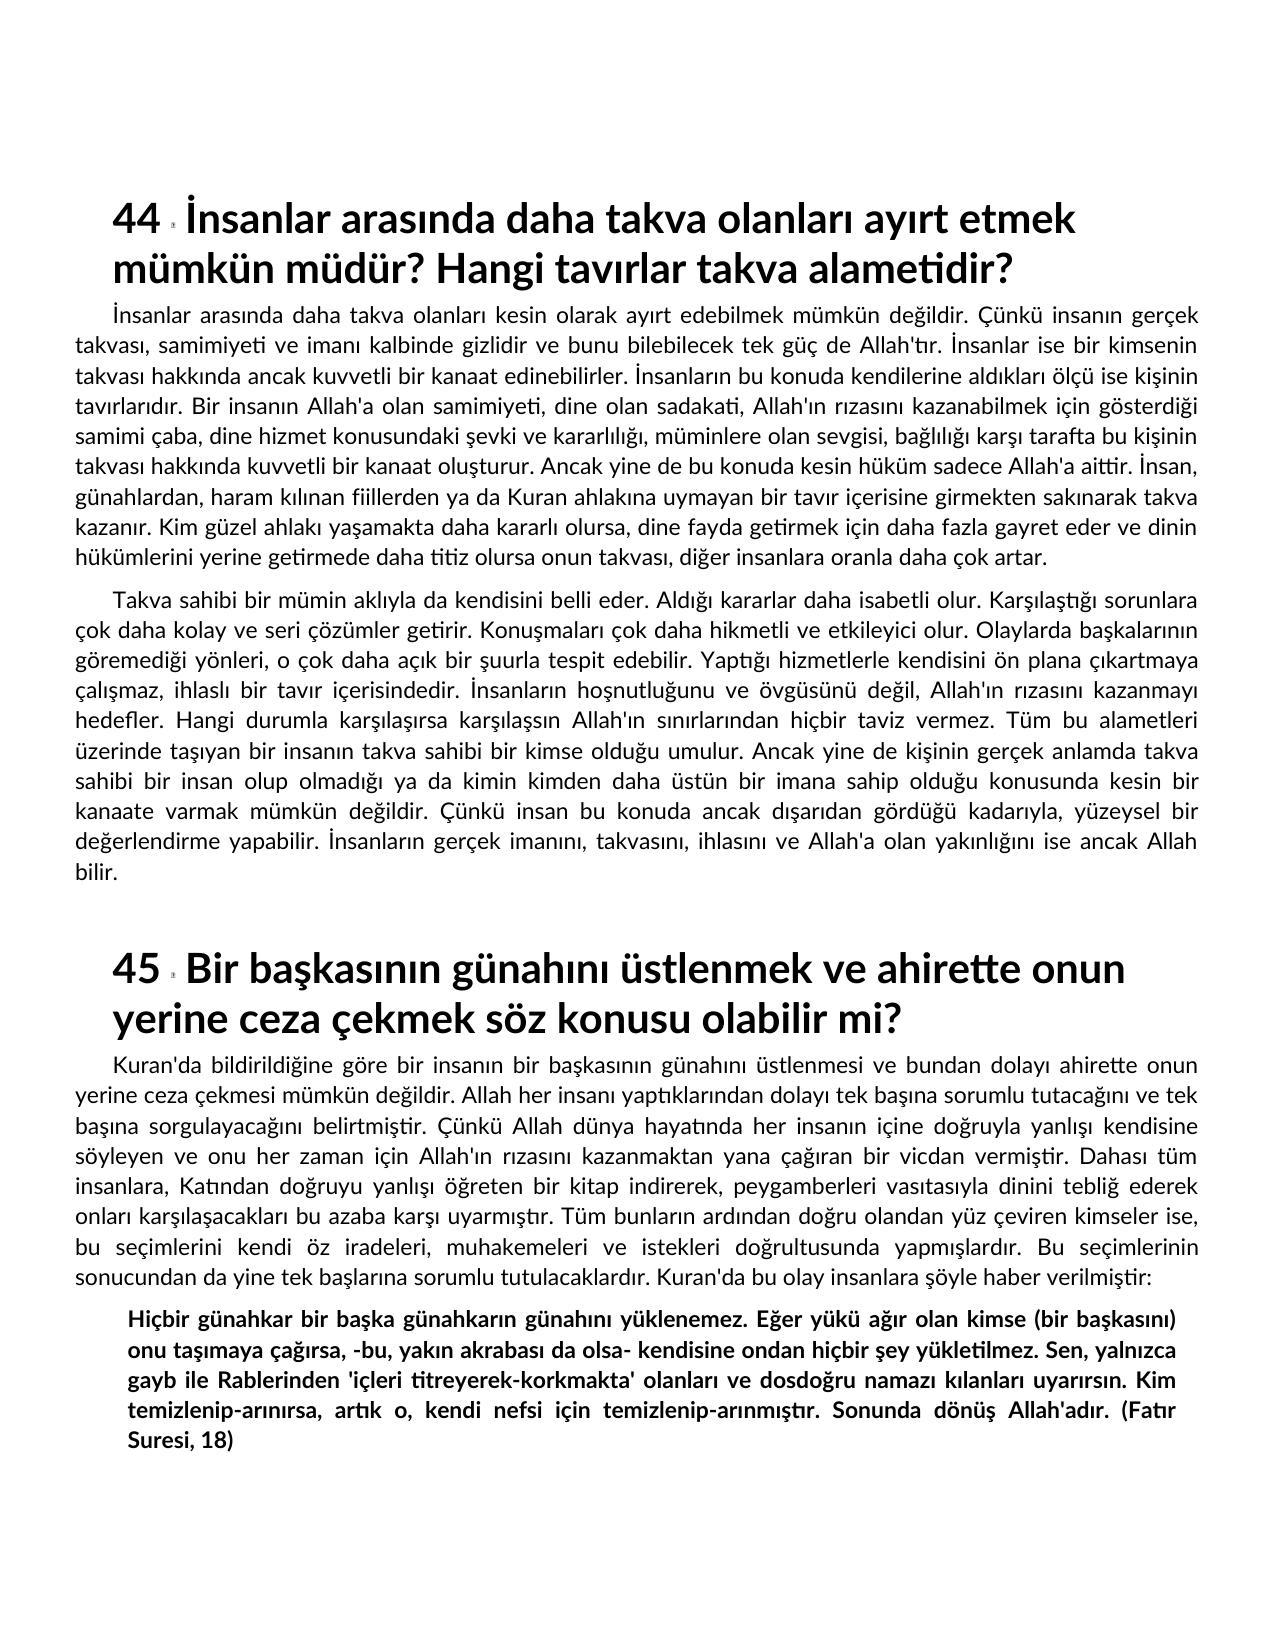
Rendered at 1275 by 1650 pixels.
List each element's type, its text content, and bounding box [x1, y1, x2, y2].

text Kuran'da bildirildiğine göre bir insanın bir başkasının günahını üstlenmesi ve bundan dolayı ahirette onun yerine ceza çekmesi mümkün değildir. Allah her insanı yaptıklarından dolayı tek başına sorumlu tutacağını ve tek başına sorgulayacağını belirtmiştir. Çünkü Allah dünya hayatında her insanın içine doğruyla yanlışı kendisine söyleyen ve onu her zaman için Allah'ın rızasını kazanmaktan yana çağıran bir vicdan vermiştir. Dahası tüm insanlara, Katından doğruyu yanlışı öğreten bir kitap indirerek, peygamberleri vasıtasıyla dinini tebliğ ederek onları karşılaşacakları bu azaba karşı uyarmıştır. Tüm bunların ardından doğru olandan yüz çeviren kimseler ise, bu seçimlerini kendi öz iradeleri, muhakemeleri ve istekleri doğrultusunda yapmışlardır. Bu seçimlerinin sonucundan da yine tek başlarına sorumlu tutulacaklardır. Kuran'da bu olay insanlara şöyle haber verilmiştir: [75, 1051, 1200, 1290]
subtitle 44  İnsanlar arasında daha takva olanları ayırt etmek mümkün müdür? Hangi tavırlar takva alametidir? [112, 193, 1200, 293]
text Takva sahibi bir mümin aklıyla da kendisini belli eder. Aldığı kararlar daha isabetli olur. Karşılaştığı sorunlara çok daha kolay ve seri çözümler getirir. Konuşmaları çok daha hikmetli ve etkileyici olur. Olaylarda başkalarının göremediği yönleri, o çok daha açık bir şuurla tespit edebilir. Yaptığı hizmetlerle kendisini ön plana çıkartmaya çalışmaz, ihlaslı bir tavır içerisindedir. İnsanların hoşnutluğunu ve övgüsünü değil, Allah'ın rızasını kazanmayı hedefler. Hangi durumla karşılaşırsa karşılaşsın Allah'ın sınırlarından hiçbir taviz vermez. Tüm bu alametleri üzerinde taşıyan bir insanın takva sahibi bir kimse olduğu umulur. Ancak yine de kişinin gerçek anlamda takva sahibi bir insan olup olmadığı ya da kimin kimden daha üstün bir imana sahip olduğu konusunda kesin bir kanaate varmak mümkün değildir. Çünkü insan bu konuda ancak dışarıdan gördüğü kadarıyla, yüzeysel bir değerlendirme yapabilir. İnsanların gerçek imanını, takvasını, ihlasını ve Allah'a olan yakınlığını ise ancak Allah bilir. [75, 585, 1200, 885]
subtitle 45  Bir başkasının günahını üstlenmek ve ahirette onun yerine ceza çekmek söz konusu olabilir mi? [112, 943, 1200, 1043]
text İnsanlar arasında daha takva olanları kesin olarak ayırt edebilmek mümkün değildir. Çünkü insanın gerçek takvası, samimiyeti ve imanı kalbinde gizlidir ve bunu bilebilecek tek güç de Allah'tır. İnsanlar ise bir kimsenin takvası hakkında ancak kuvvetli bir kanaat edinebilirler. İnsanların bu konuda kendilerine aldıkları ölçü ise kişinin tavırlarıdır. Bir insanın Allah'a olan samimiyeti, dine olan sadakati, Allah'ın rızasını kazanabilmek için gösterdiği samimi çaba, dine hizmet konusundaki şevki ve kararlılığı, müminlere olan sevgisi, bağlılığı karşı tarafta bu kişinin takvası hakkında kuvvetli bir kanaat oluşturur. Ancak yine de bu konuda kesin hüküm sadece Allah'a aittir. İnsan, günahlardan, haram kılınan fiillerden ya da Kuran ahlakına uymayan bir tavır içerisine girmekten sakınarak takva kazanır. Kim güzel ahlakı yaşamakta daha kararlı olursa, dine fayda getirmek için daha fazla gayret eder ve dinin hükümlerini yerine getirmede daha titiz olursa onun takvası, diğer insanlara oranla daha çok artar. [75, 301, 1200, 570]
text Hiçbir günahkar bir başka günahkarın günahını yüklenemez. Eğer yükü ağır olan kimse (bir başkasını) onu taşımaya çağırsa, -bu, yakın akrabası da olsa- kendisine ondan hiçbir şey yükletilmez. Sen, yalnızca gayb ile Rablerinden 'içleri titreyerek-korkmakta' olanları ve dosdoğru namazı kılanları uyarırsın. Kim temizlenip-arınırsa, artık o, kendi nefsi için temizlenip-arınmıştır. Sonunda dönüş Allah'adır. (Fatır Suresi, 18) [127, 1305, 1177, 1453]
